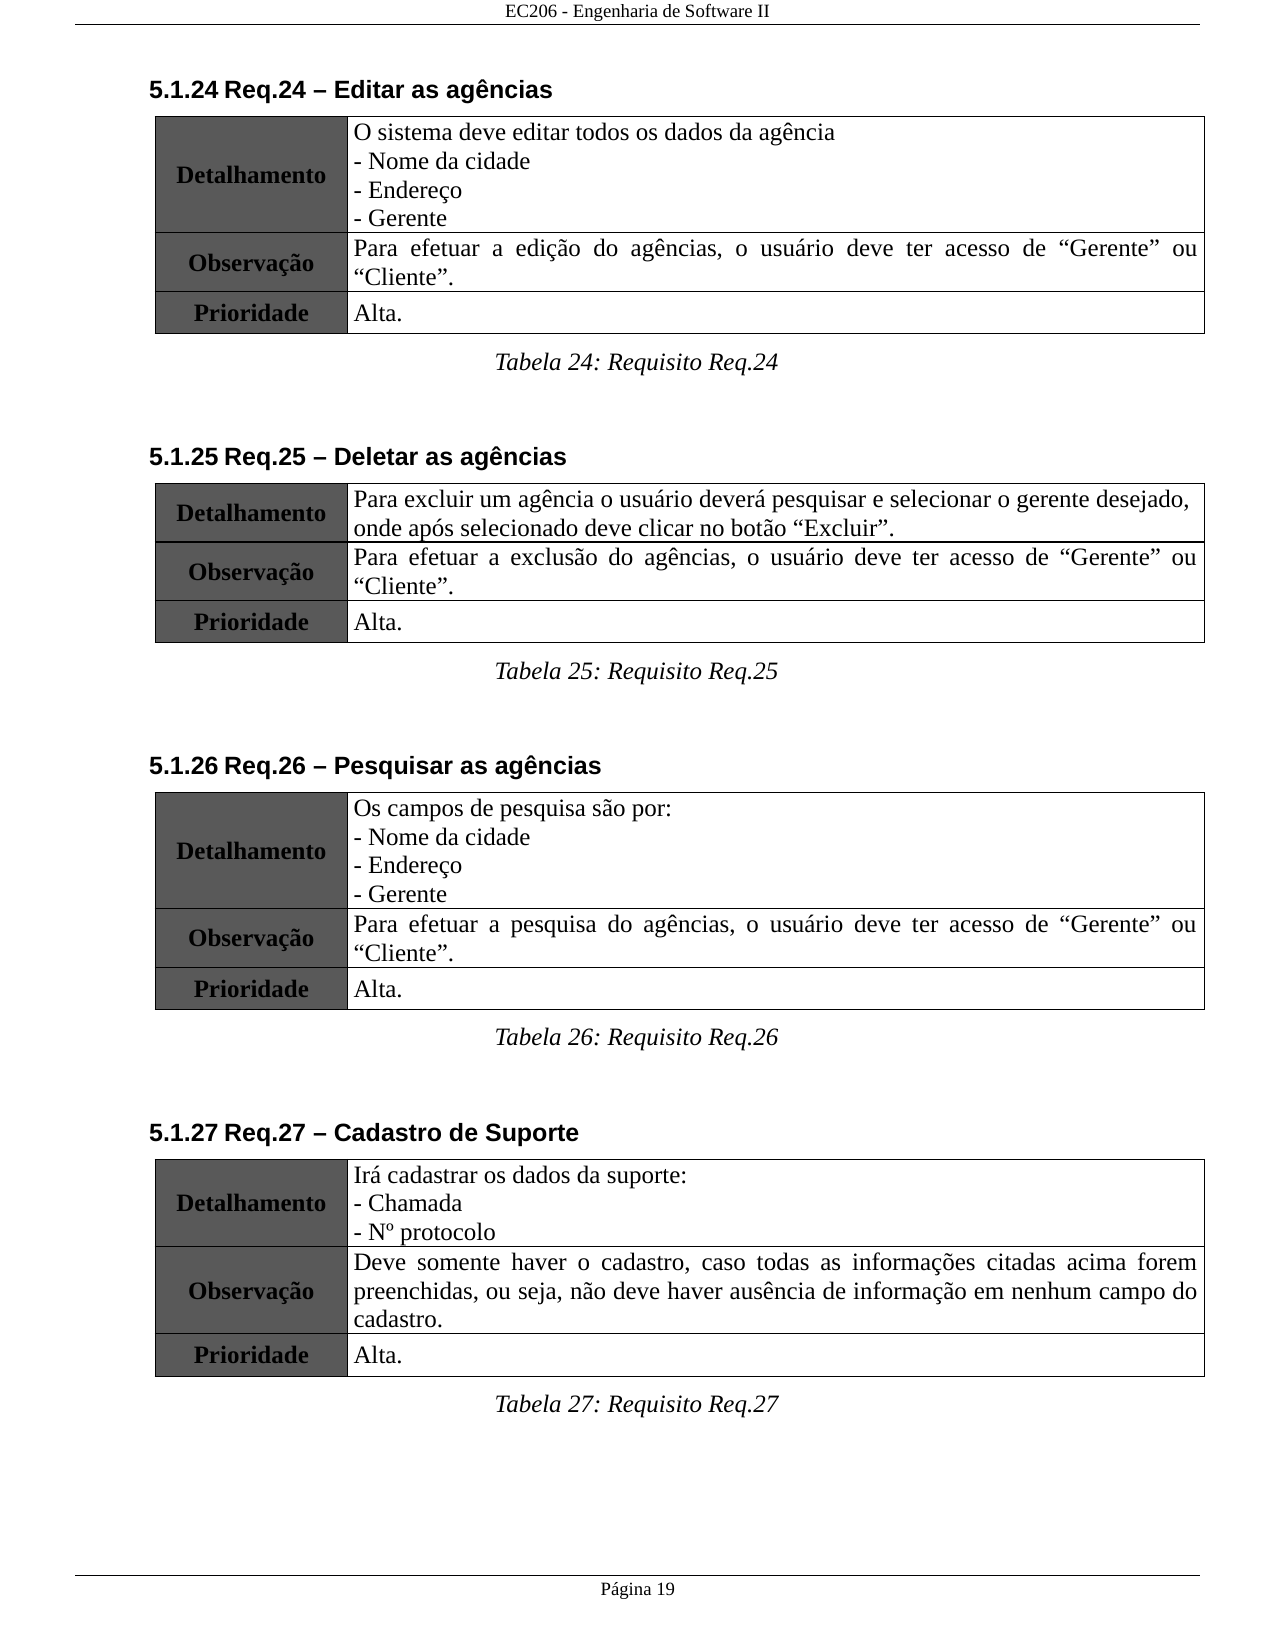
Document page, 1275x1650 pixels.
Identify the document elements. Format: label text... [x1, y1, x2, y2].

table_header Os campos de pesquisa são por: - Nome da cidade - Endereço - Gerente [348, 793, 1204, 908]
table_header Irá cadastrar os dados da suporte: - Chamada - Nº protocolo [348, 1160, 1204, 1246]
table_cell Deve somente haver o cadastro, caso todas as informações citadas acima forem preenchidas, ou seja, não deve haver ausência de informação em nenhum campo do cadastro. [348, 1247, 1204, 1333]
table_cell Prioridade [156, 1334, 347, 1376]
text Tabela 25: Requisito Req.25 [75, 656, 1200, 684]
table_cell Alta. [348, 292, 1204, 333]
text Tabela 26: Requisito Req.26 [75, 1022, 1200, 1051]
text Tabela 24: Requisito Req.24 [75, 347, 1200, 375]
table_cell Observação [156, 543, 347, 600]
table_cell Observação [156, 233, 347, 291]
table_header Detalhamento [156, 117, 347, 232]
subtitle Req.26 – Pesquisar as agências [149, 751, 1200, 779]
table_header O sistema deve editar todos os dados da agência - Nome da cidade - Endereço - Gerente [348, 117, 1204, 232]
subtitle Req.24 – Editar as agências [149, 75, 1200, 104]
table_cell Para efetuar a edição do agências, o usuário deve ter acesso de “Gerente” ou “Cliente”. [348, 233, 1204, 291]
table_cell Observação [156, 909, 347, 967]
table_cell Para efetuar a pesquisa do agências, o usuário deve ter acesso de “Gerente” ou “Cliente”. [348, 909, 1204, 967]
table_cell Alta. [348, 968, 1204, 1009]
table_cell Alta. [348, 1334, 1204, 1376]
table_cell Observação [156, 1247, 347, 1333]
subtitle Req.27 – Cadastro de Suporte [149, 1117, 1200, 1146]
table_cell Prioridade [156, 968, 347, 1009]
table_header Detalhamento [156, 484, 347, 541]
table_header Detalhamento [156, 793, 347, 908]
table_cell Prioridade [156, 601, 347, 642]
table_header Para excluir um agência o usuário deverá pesquisar e selecionar o gerente desejado, onde após selecionado deve clicar no botão “Excluir”. [348, 484, 1204, 541]
text Tabela 27: Requisito Req.27 [75, 1389, 1200, 1418]
table_cell Para efetuar a exclusão do agências, o usuário deve ter acesso de “Gerente” ou “Cliente”. [348, 543, 1204, 600]
table_header Detalhamento [156, 1160, 347, 1246]
subtitle Req.25 – Deletar as agências [149, 442, 1200, 470]
table_cell Prioridade [156, 292, 347, 333]
table_cell Alta. [348, 601, 1204, 642]
